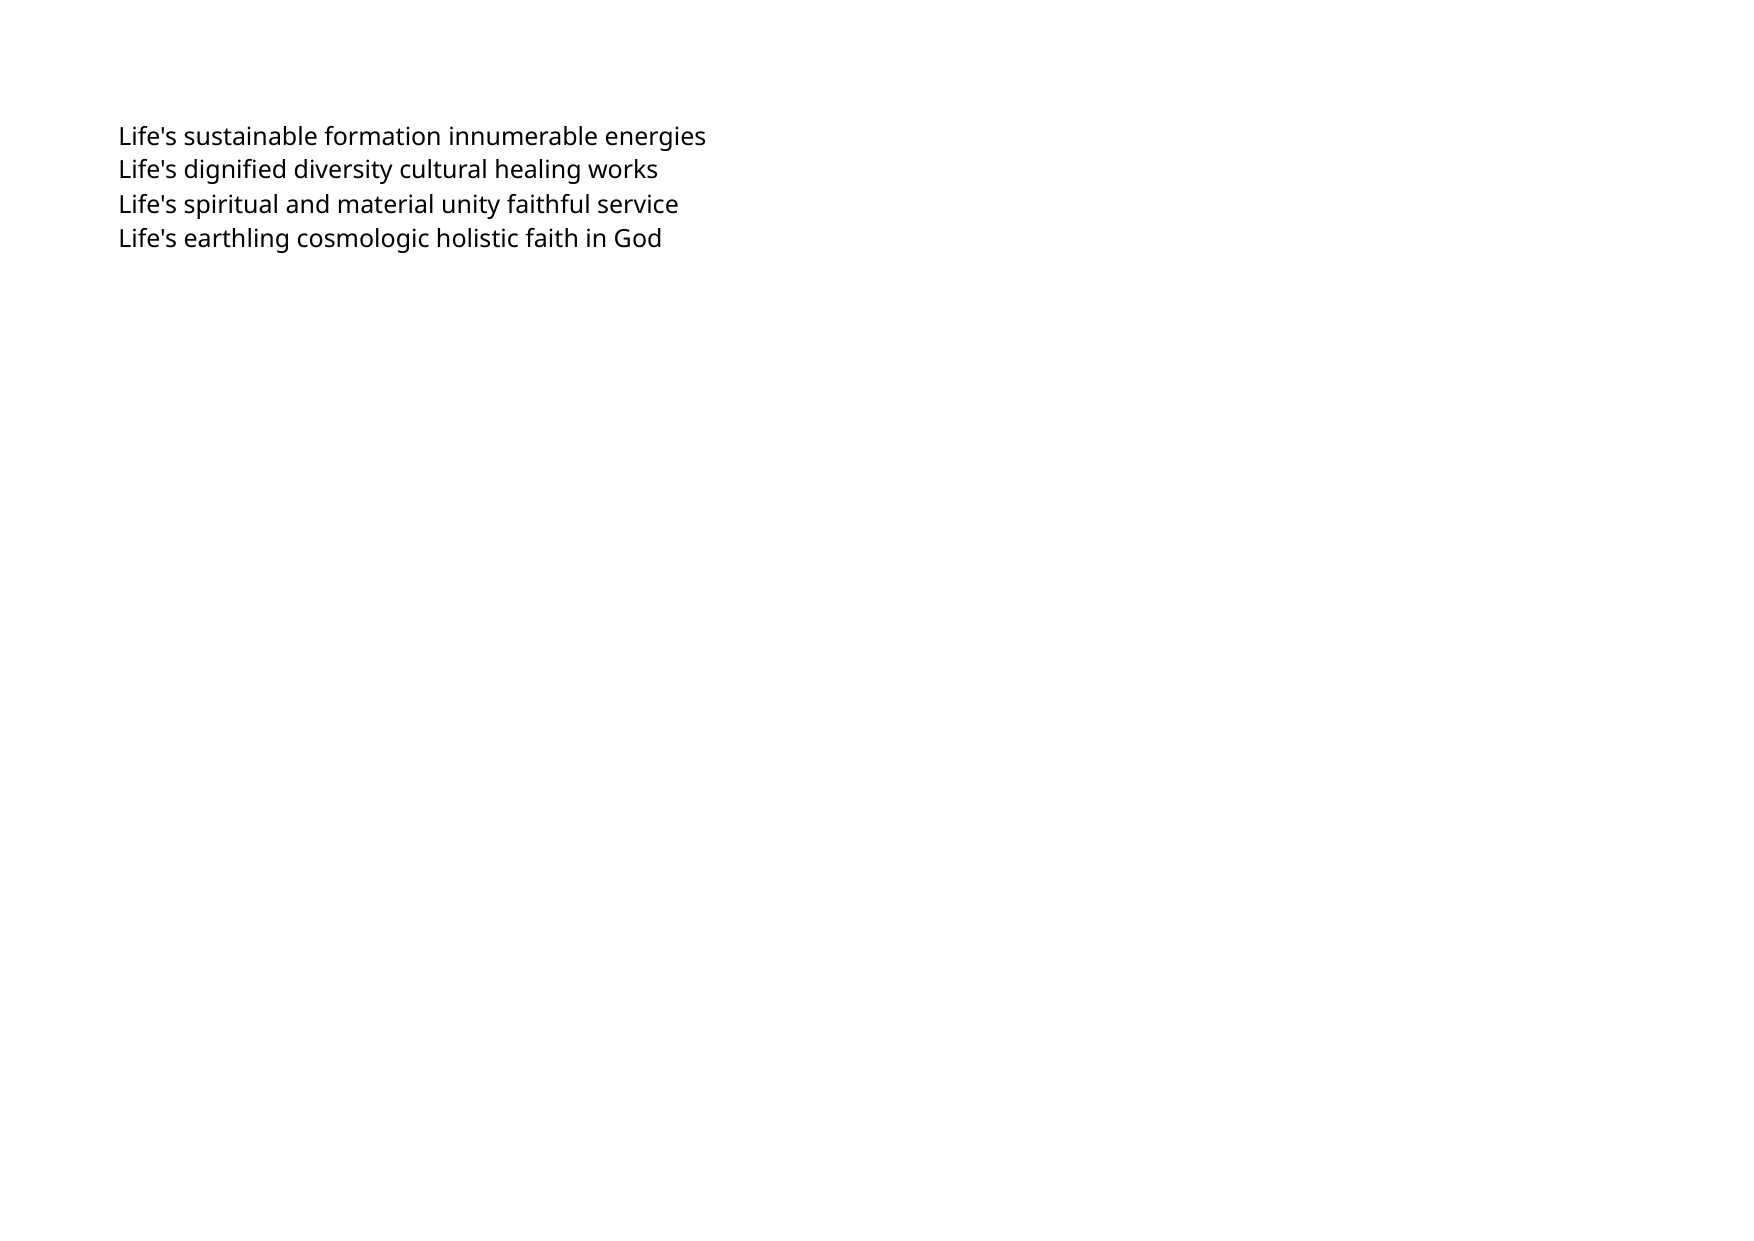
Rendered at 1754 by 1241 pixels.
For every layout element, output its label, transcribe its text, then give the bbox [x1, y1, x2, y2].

text Life's dignified diversity cultural healing works [118, 152, 877, 186]
text Life's spiritual and material unity faithful service [118, 186, 877, 220]
text Life's sustainable formation innumerable energies [118, 118, 877, 152]
text Life's earthling cosmologic holistic faith in God [118, 220, 877, 254]
